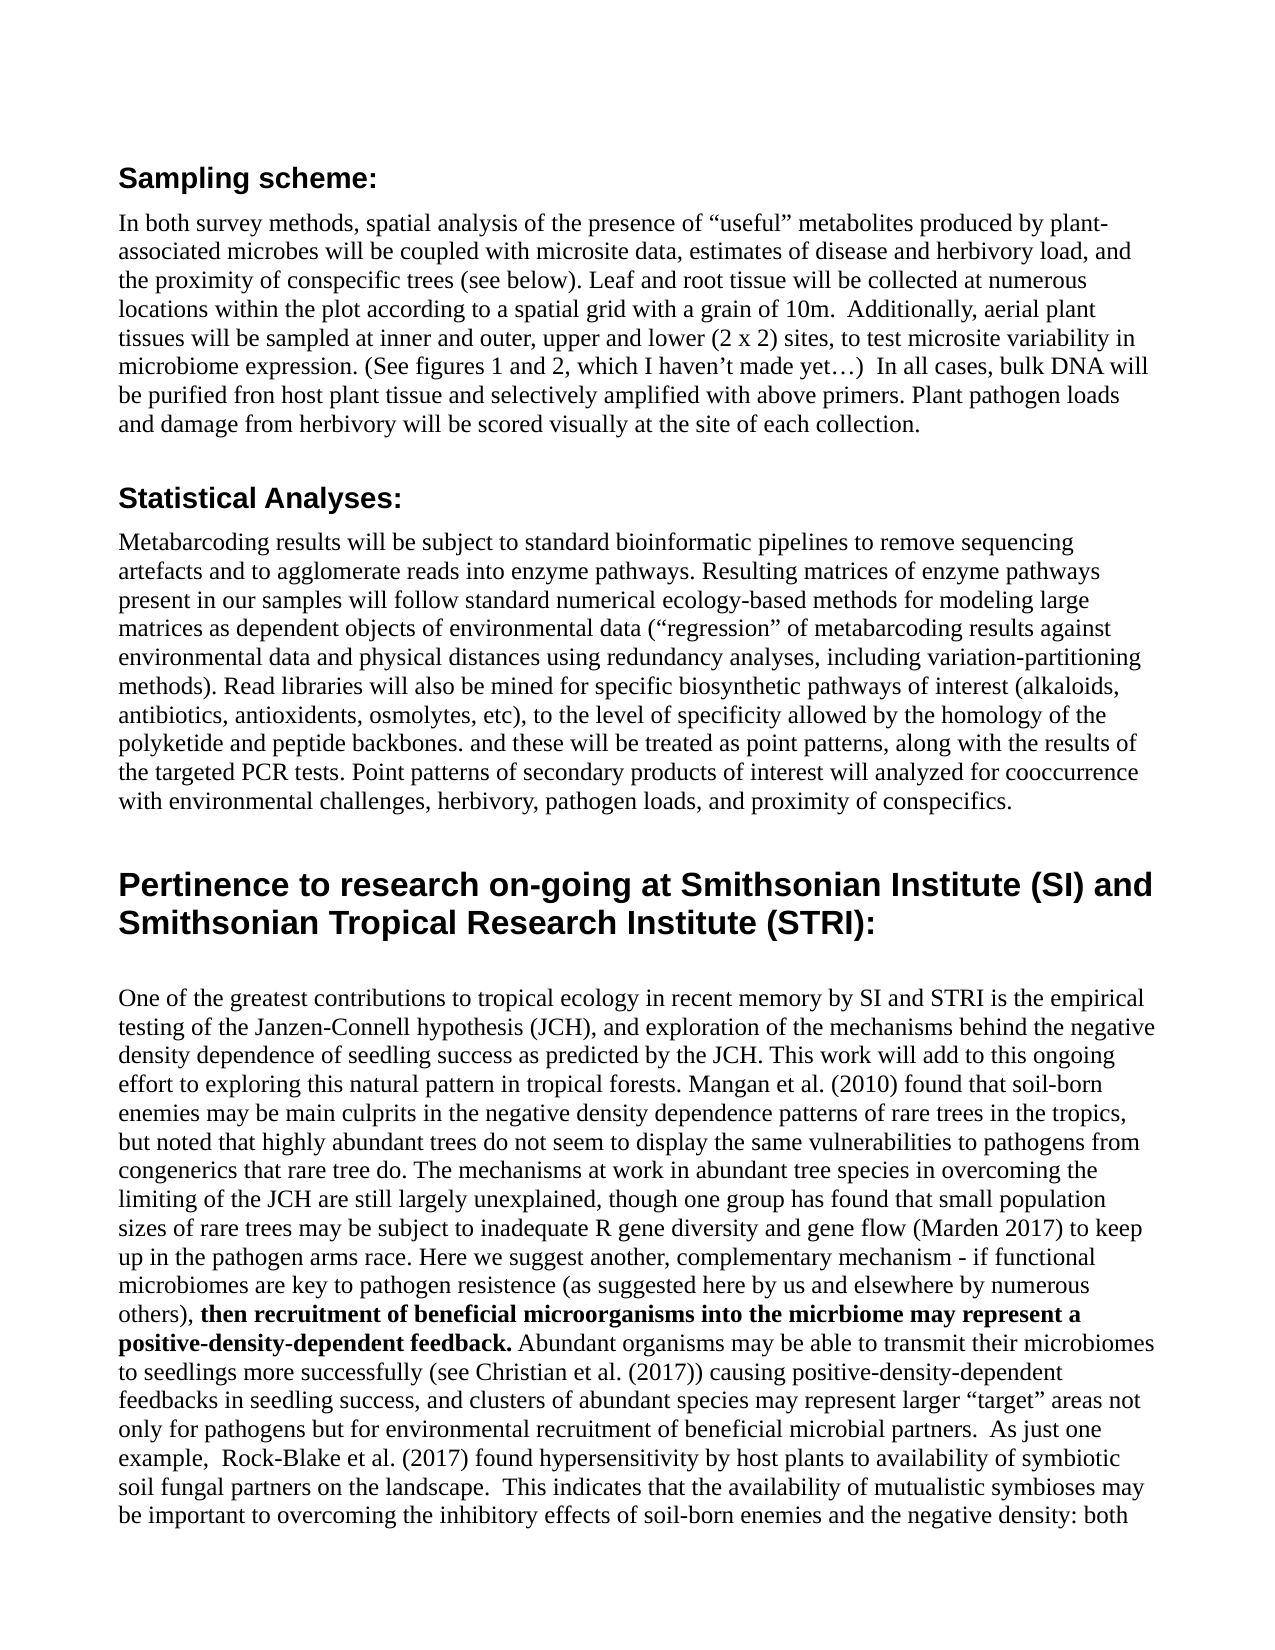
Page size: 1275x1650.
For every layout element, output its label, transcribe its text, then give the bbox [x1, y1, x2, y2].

text One of the greatest contributions to tropical ecology in recent memory by SI and STRI is the empirical testing of the Janzen-Connell hypothesis (JCH), and exploration of the mechanisms behind the negative density dependence of seedling success as predicted by the JCH. This work will add to this ongoing effort to exploring this natural pattern in tropical forests. Mangan et al. (2010) found that soil-born enemies may be main culprits in the negative density dependence patterns of rare trees in the tropics, but noted that highly abundant trees do not seem to display the same vulnerabilities to pathogens from congenerics that rare tree do. The mechanisms at work in abundant tree species in overcoming the limiting of the JCH are still largely unexplained, though one group has found that small population sizes of rare trees may be subject to inadequate R gene diversity and gene flow (Marden 2017) to keep up in the pathogen arms race. Here we suggest another, complementary mechanism - if functional microbiomes are key to pathogen resistence (as suggested here by us and elsewhere by numerous others), then recruitment of beneficial microorganisms into the micrbiome may represent a positive-density-dependent feedback. Abundant organisms may be able to transmit their microbiomes to seedlings more successfully (see Christian et al. (2017)) causing positive-density-dependent feedbacks in seedling success, and clusters of abundant species may represent larger “target” areas not only for pathogens but for environmental recruitment of beneficial microbial partners. As just one example, Rock-Blake et al. (2017) found hypersensitivity by host plants to availability of symbiotic soil fungal partners on the landscape. This indicates that the availability of mutualistic symbioses may be important to overcoming the inhibitory effects of soil-born enemies and the negative density: both [118, 983, 1157, 1529]
text Metabarcoding results will be subject to standard bioinformatic pipelines to remove sequencing artefacts and to agglomerate reads into enzyme pathways. Resulting matrices of enzyme pathways present in our samples will follow standard numerical ecology-based methods for modeling large matrices as dependent objects of environmental data (“regression” of metabarcoding results against environmental data and physical distances using redundancy analyses, including variation-partitioning methods). Read libraries will also be mined for specific biosynthetic pathways of interest (alkaloids, antibiotics, antioxidents, osmolytes, etc), to the level of specificity allowed by the homology of the polyketide and peptide backbones. and these will be treated as point patterns, along with the results of the targeted PCR tests. Point patterns of secondary products of interest will analyzed for cooccurrence with environmental challenges, herbivory, pathogen loads, and proximity of conspecifics. [118, 527, 1157, 815]
subtitle Statistical Analyses: [118, 481, 1157, 515]
text In both survey methods, spatial analysis of the presence of “useful” metabolites produced by plant-associated microbes will be coupled with microsite data, estimates of disease and herbivory load, and the proximity of conspecific trees (see below). Leaf and root tissue will be collected at numerous locations within the plot according to a spatial grid with a grain of 10m. Additionally, aerial plant tissues will be sampled at inner and outer, upper and lower (2 x 2) sites, to test microsite variability in microbiome expression. (See figures 1 and 2, which I haven’t made yet…) In all cases, bulk DNA will be purified fron host plant tissue and selectively amplified with above primers. Plant pathogen loads and damage from herbivory will be scored visually at the site of each collection. [118, 208, 1157, 438]
subtitle Sampling scheme: [118, 161, 1157, 195]
subtitle Pertinence to research on-going at Smithsonian Institute (SI) and Smithsonian Tropical Research Institute (STRI): [118, 864, 1157, 942]
